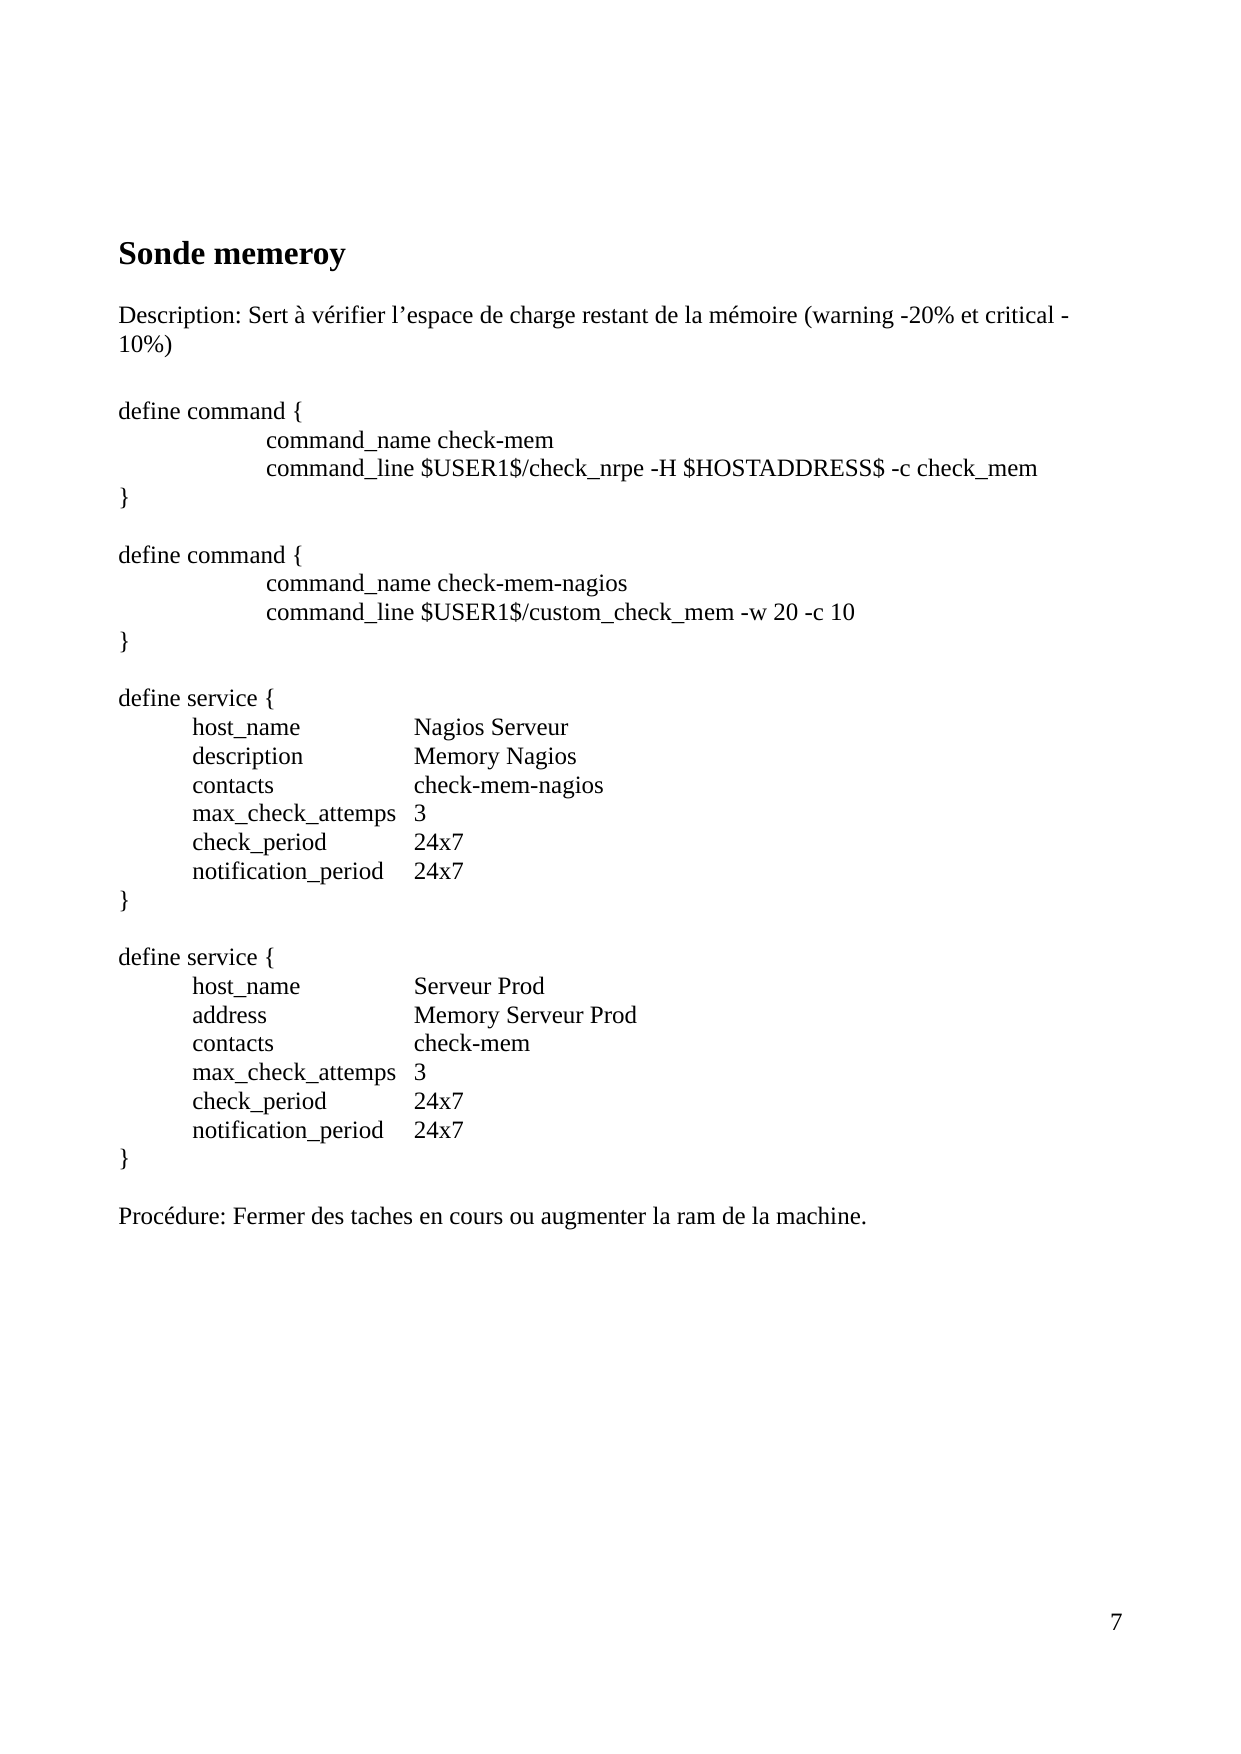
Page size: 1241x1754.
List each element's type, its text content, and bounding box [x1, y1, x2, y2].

text contacts check-mem-nagios [118, 770, 1122, 798]
text } [118, 885, 1122, 913]
text command_name check-mem [118, 425, 1122, 453]
text description Memory Nagios [118, 741, 1122, 770]
text address Memory Serveur Prod [118, 1000, 1122, 1028]
text } [118, 1143, 1122, 1172]
text Description: Sert à vérifier l’espace de charge restant de la mémoire (warning -20% et critical -10%) [118, 300, 1122, 358]
text contacts check-mem [118, 1028, 1122, 1057]
text host_name Nagios Serveur [118, 712, 1122, 741]
text } [118, 482, 1122, 511]
text notification_period 24x7 [118, 1115, 1122, 1143]
text command_name check-mem-nagios [118, 568, 1122, 597]
text Procédure: Fermer des taches en cours ou augmenter la ram de la machine. [118, 1201, 1122, 1230]
text Sonde memeroy [118, 233, 1122, 271]
text notification_period 24x7 [118, 856, 1122, 885]
text } [118, 626, 1122, 655]
text max_check_attemps 3 [118, 1057, 1122, 1086]
text define command { [118, 540, 1122, 568]
text command_line $USER1$/custom_check_mem -w 20 -c 10 [118, 597, 1122, 626]
text define service { [118, 683, 1122, 712]
text host_name Serveur Prod [118, 971, 1122, 1000]
text max_check_attemps 3 [118, 798, 1122, 827]
text check_period 24x7 [118, 1086, 1122, 1115]
text check_period 24x7 [118, 827, 1122, 856]
text command_line $USER1$/check_nrpe -H $HOSTADDRESS$ -c check_mem [118, 453, 1122, 482]
text define command { [118, 396, 1122, 425]
text define service { [118, 942, 1122, 971]
